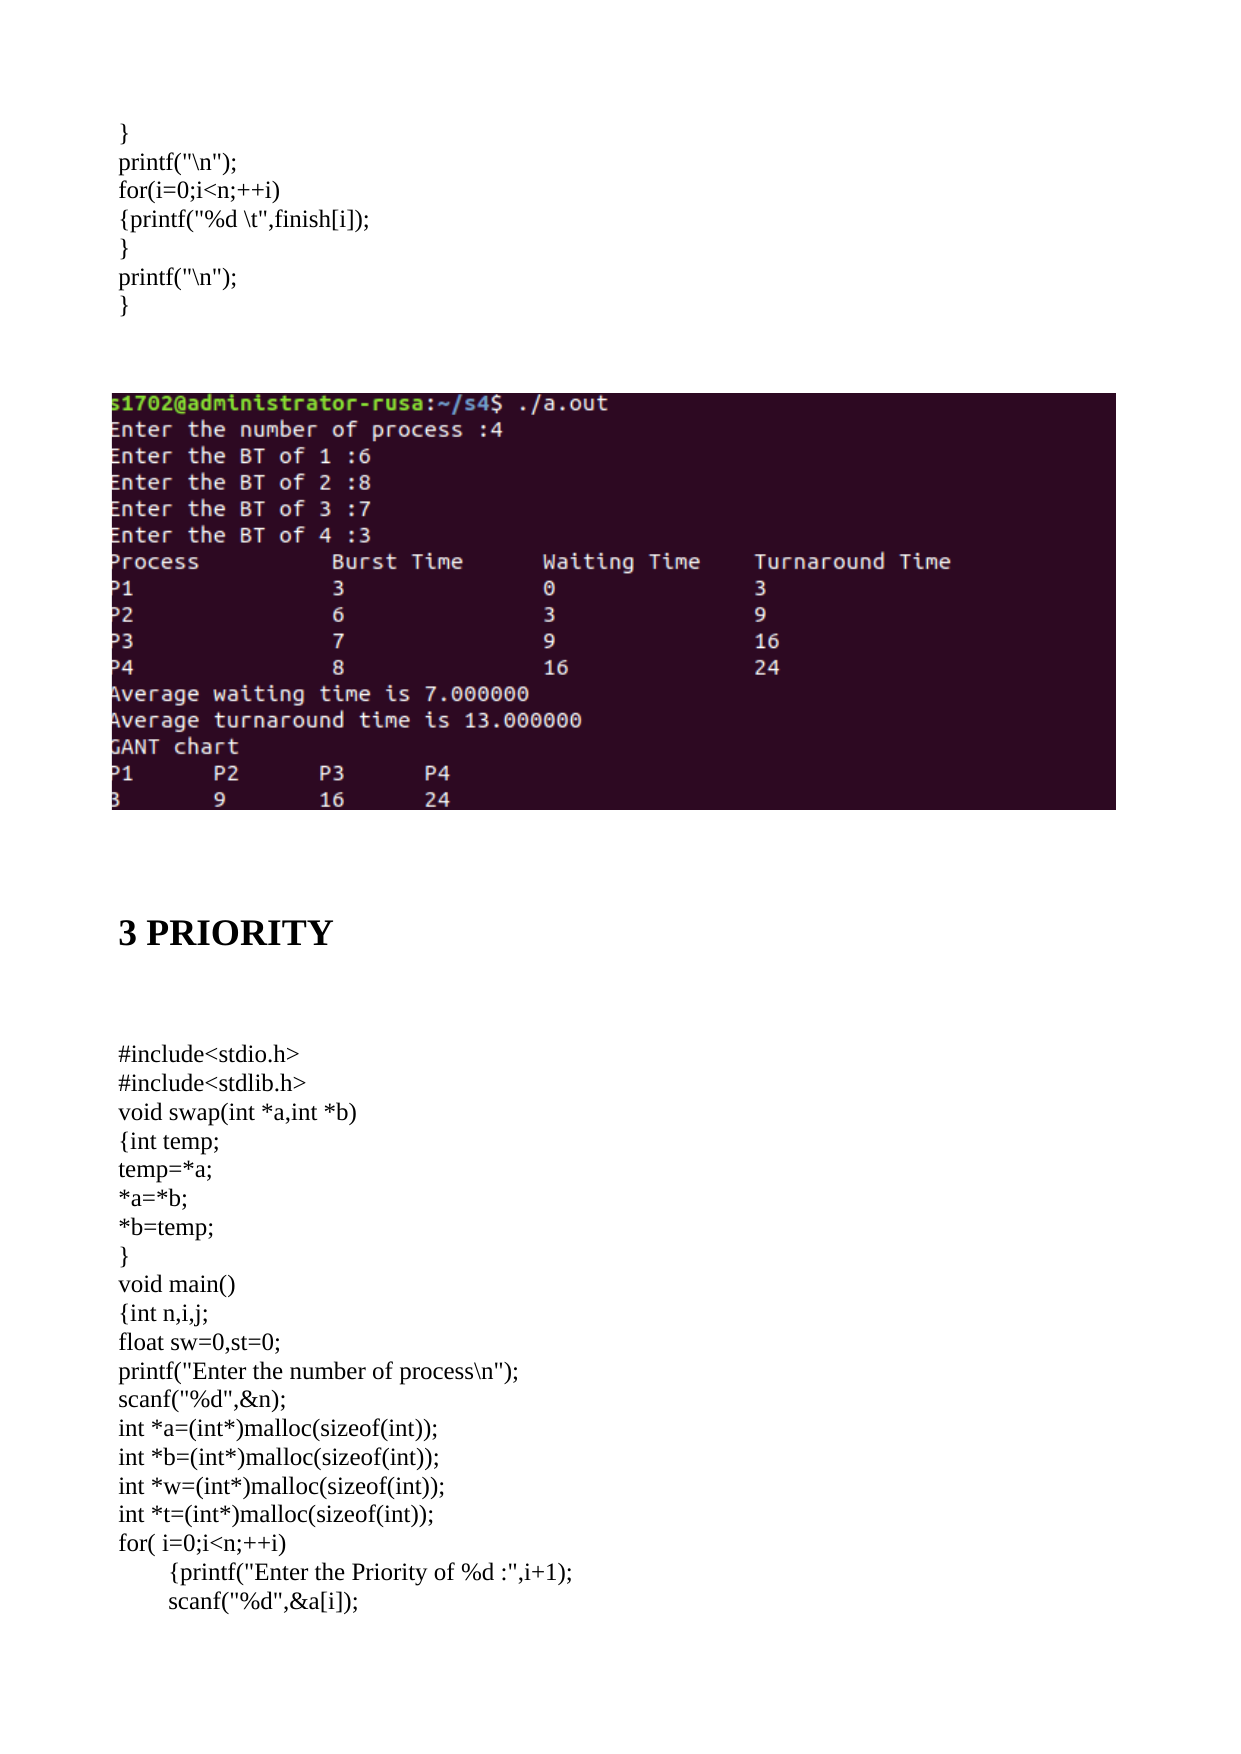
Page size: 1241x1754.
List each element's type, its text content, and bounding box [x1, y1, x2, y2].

text int *w=(int*)malloc(sizeof(int)); [118, 1471, 1122, 1499]
text } [118, 233, 1122, 262]
text int *b=(int*)malloc(sizeof(int)); [118, 1442, 1122, 1471]
text for( i=0;i<n;++i) [118, 1528, 1122, 1557]
text 3 PRIORITY [118, 910, 1122, 953]
text printf("\n"); [118, 262, 1122, 291]
text scanf("%d",&a[i]); [118, 1586, 1122, 1614]
text {printf("%d \t",finish[i]); [118, 204, 1122, 233]
text printf("Enter the number of process\n"); [118, 1356, 1122, 1384]
text } [118, 118, 1122, 147]
text } [118, 291, 1122, 319]
text {int n,i,j; [118, 1298, 1122, 1327]
text } [118, 1241, 1122, 1269]
text for(i=0;i<n;++i) [118, 176, 1122, 204]
text #include<stdlib.h> [118, 1068, 1122, 1097]
text {printf("Enter the Priority of %d :",i+1); [118, 1557, 1122, 1586]
text *a=*b; [118, 1183, 1122, 1212]
text int *a=(int*)malloc(sizeof(int)); [118, 1413, 1122, 1442]
text {int temp; [118, 1126, 1122, 1154]
picture [111, 393, 1116, 810]
text *b=temp; [118, 1212, 1122, 1241]
text scanf("%d",&n); [118, 1384, 1122, 1413]
text #include<stdio.h> [118, 1039, 1122, 1068]
text void swap(int *a,int *b) [118, 1097, 1122, 1126]
text temp=*a; [118, 1154, 1122, 1183]
text float sw=0,st=0; [118, 1327, 1122, 1356]
text printf("\n"); [118, 147, 1122, 176]
text int *t=(int*)malloc(sizeof(int)); [118, 1499, 1122, 1528]
text void main() [118, 1269, 1122, 1298]
